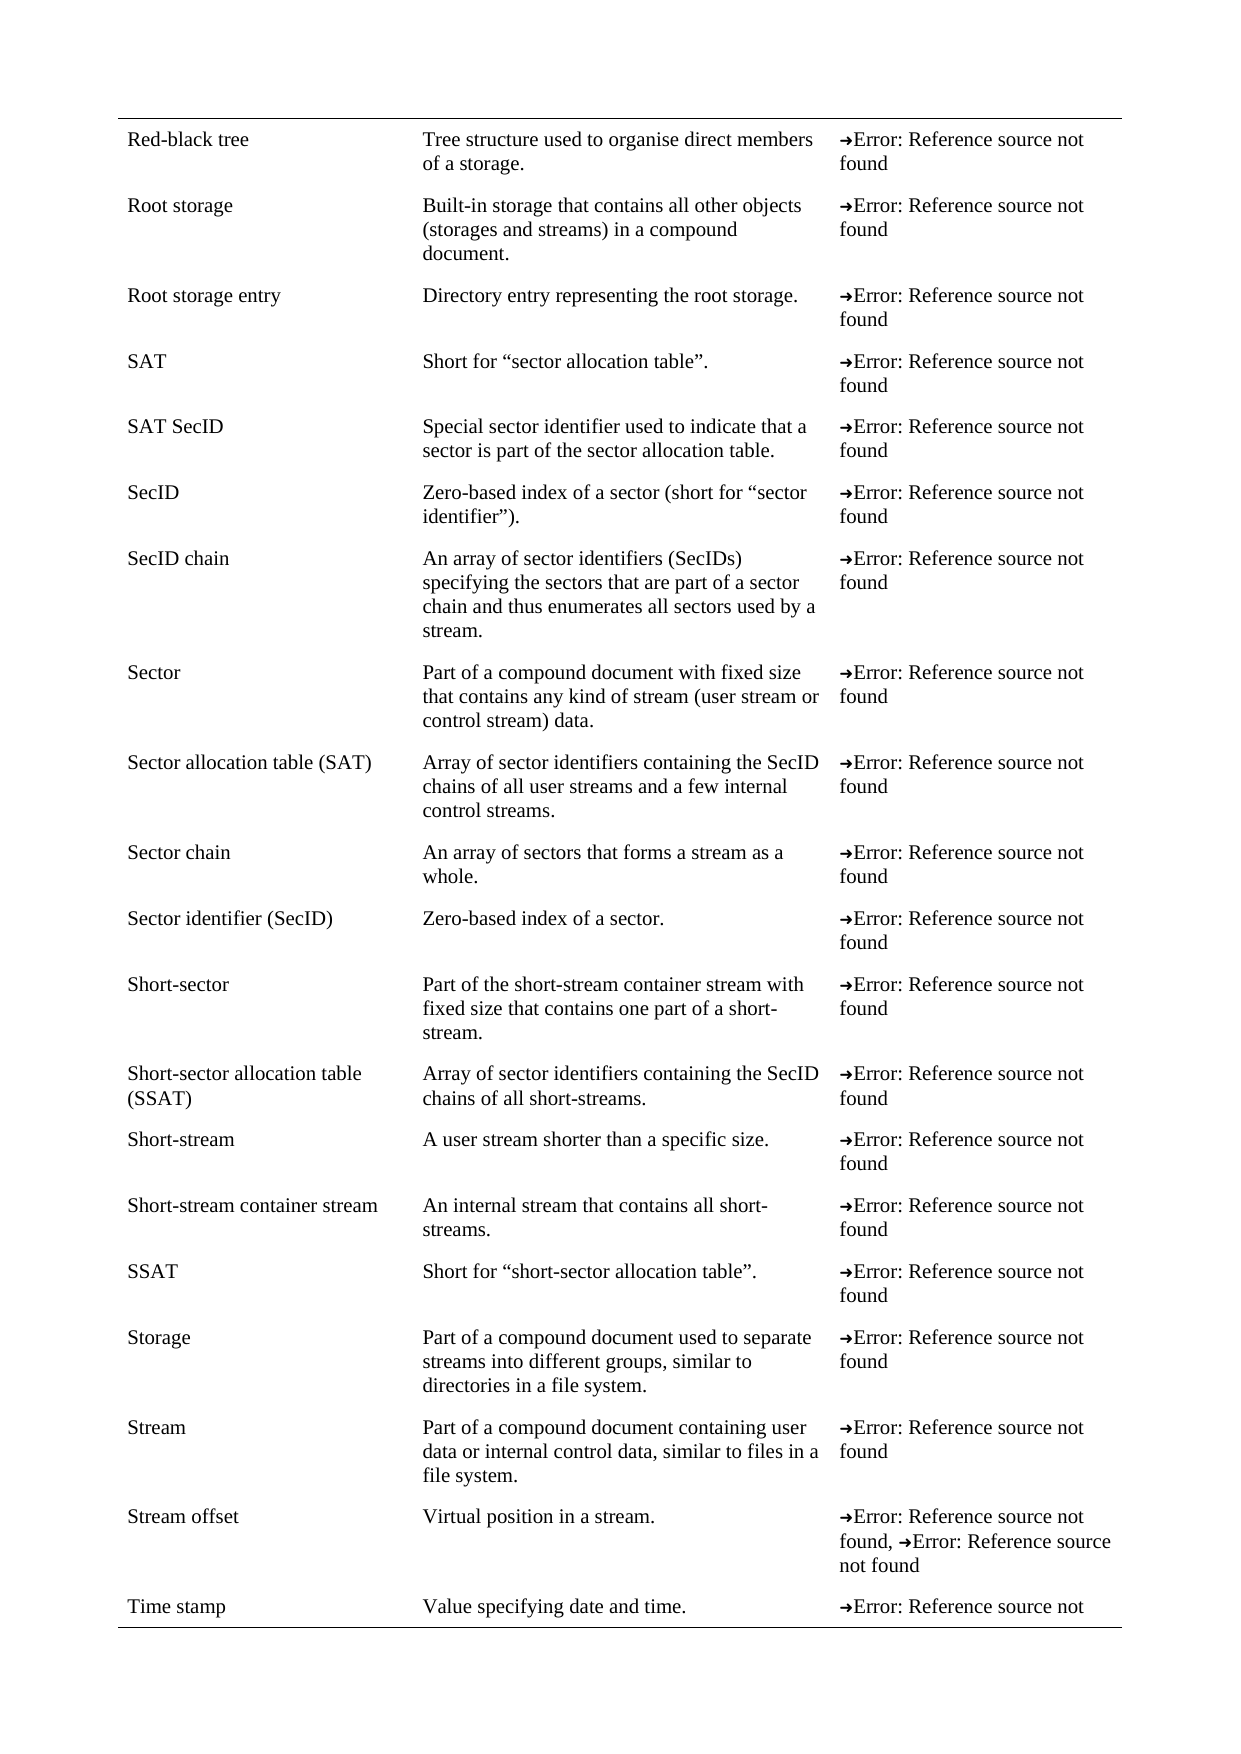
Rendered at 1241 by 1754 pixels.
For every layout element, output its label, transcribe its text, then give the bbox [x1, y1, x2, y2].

table_cell ➜5.2 [830, 741, 1122, 831]
table_cell An array of sectors that forms a stream as a whole. [413, 831, 830, 897]
table_cell Part of a compound document used to separate streams into different groups, similar to directories in a file system. [413, 1316, 830, 1406]
table_cell SSAT [118, 1250, 413, 1316]
table_cell Virtual position in a stream. [413, 1496, 830, 1586]
table_cell Short-stream container stream [118, 1184, 413, 1250]
table_cell ➜5.2 [830, 340, 1122, 406]
table_cell SAT SecID [118, 406, 413, 471]
table_cell SecID chain [118, 537, 413, 651]
table_cell ➜3.2 [830, 537, 1122, 651]
table_cell ➜3.1 [830, 897, 1122, 963]
table_cell An internal stream that contains all short-streams. [413, 1184, 830, 1250]
table_cell Built-in storage that contains all other objects (storages and streams) in a compound document. [413, 184, 830, 274]
table_cell ➜7.1 [830, 274, 1122, 340]
table_cell ➜7.2.3 [830, 1586, 1122, 1627]
table_cell ➜6 [830, 1118, 1122, 1184]
table_cell Array of sector identifiers containing the SecID chains of all short-streams. [413, 1053, 830, 1118]
table_cell Short for “sector allocation table”. [413, 340, 830, 406]
table_cell ➜7.1 [830, 119, 1122, 184]
table_cell SecID [118, 471, 413, 537]
table_cell ➜6.2 [830, 1250, 1122, 1316]
table_cell ➜6.1, ➜7.2 [830, 1496, 1122, 1586]
table_cell Value specifying date and time. [413, 1586, 830, 1627]
table_cell Array of sector identifiers containing the SecID chains of all user streams and a few internal control streams. [413, 741, 830, 831]
table_cell Part of a compound document with fixed size that contains any kind of stream (user stream or control stream) data. [413, 651, 830, 741]
table_cell Short-sector allocation table (SSAT) [118, 1053, 413, 1118]
table_cell Sector allocation table (SAT) [118, 741, 413, 831]
table_cell Part of the short-stream container stream with fixed size that contains one part of a short-stream. [413, 963, 830, 1052]
table_cell ➜3.1 [830, 651, 1122, 741]
table_cell Stream offset [118, 1496, 413, 1586]
table_cell Special sector identifier used to indicate that a sector is part of the sector allocation table. [413, 406, 830, 471]
table_cell Zero-based index of a sector. [413, 897, 830, 963]
table_cell Root storage entry [118, 274, 413, 340]
table_cell ➜3.1 [830, 406, 1122, 471]
table_cell ➜2 [830, 1406, 1122, 1496]
table_cell ➜2 [830, 1316, 1122, 1406]
table_cell Sector chain [118, 831, 413, 897]
table_cell Short-sector [118, 963, 413, 1052]
table_cell Storage [118, 1316, 413, 1406]
table_cell ➜6.1 [830, 1184, 1122, 1250]
table_cell SAT [118, 340, 413, 406]
table_cell Sector identifier (SecID) [118, 897, 413, 963]
table_cell ➜2 [830, 184, 1122, 274]
table_cell ➜3.2 [830, 831, 1122, 897]
table_cell Sector [118, 651, 413, 741]
table_cell Red-black tree [118, 119, 413, 184]
table_cell A user stream shorter than a specific size. [413, 1118, 830, 1184]
table_cell Zero-based index of a sector (short for “sector identifier”). [413, 471, 830, 537]
table_cell ➜6.1 [830, 963, 1122, 1052]
table_cell Directory entry representing the root storage. [413, 274, 830, 340]
table_cell Tree structure used to organise direct members of a storage. [413, 119, 830, 184]
table_cell Time stamp [118, 1586, 413, 1627]
table_cell An array of sector identifiers (SecIDs) specifying the sectors that are part of a sector chain and thus enumerates all sectors used by a stream. [413, 537, 830, 651]
table_cell ➜3.1 [830, 471, 1122, 537]
table_cell Short-stream [118, 1118, 413, 1184]
table_cell Part of a compound document containing user data or internal control data, similar to files in a file system. [413, 1406, 830, 1496]
table_cell Root storage [118, 184, 413, 274]
table_cell ➜6.2 [830, 1053, 1122, 1118]
table_cell Stream [118, 1406, 413, 1496]
table_cell Short for “short-sector allocation table”. [413, 1250, 830, 1316]
